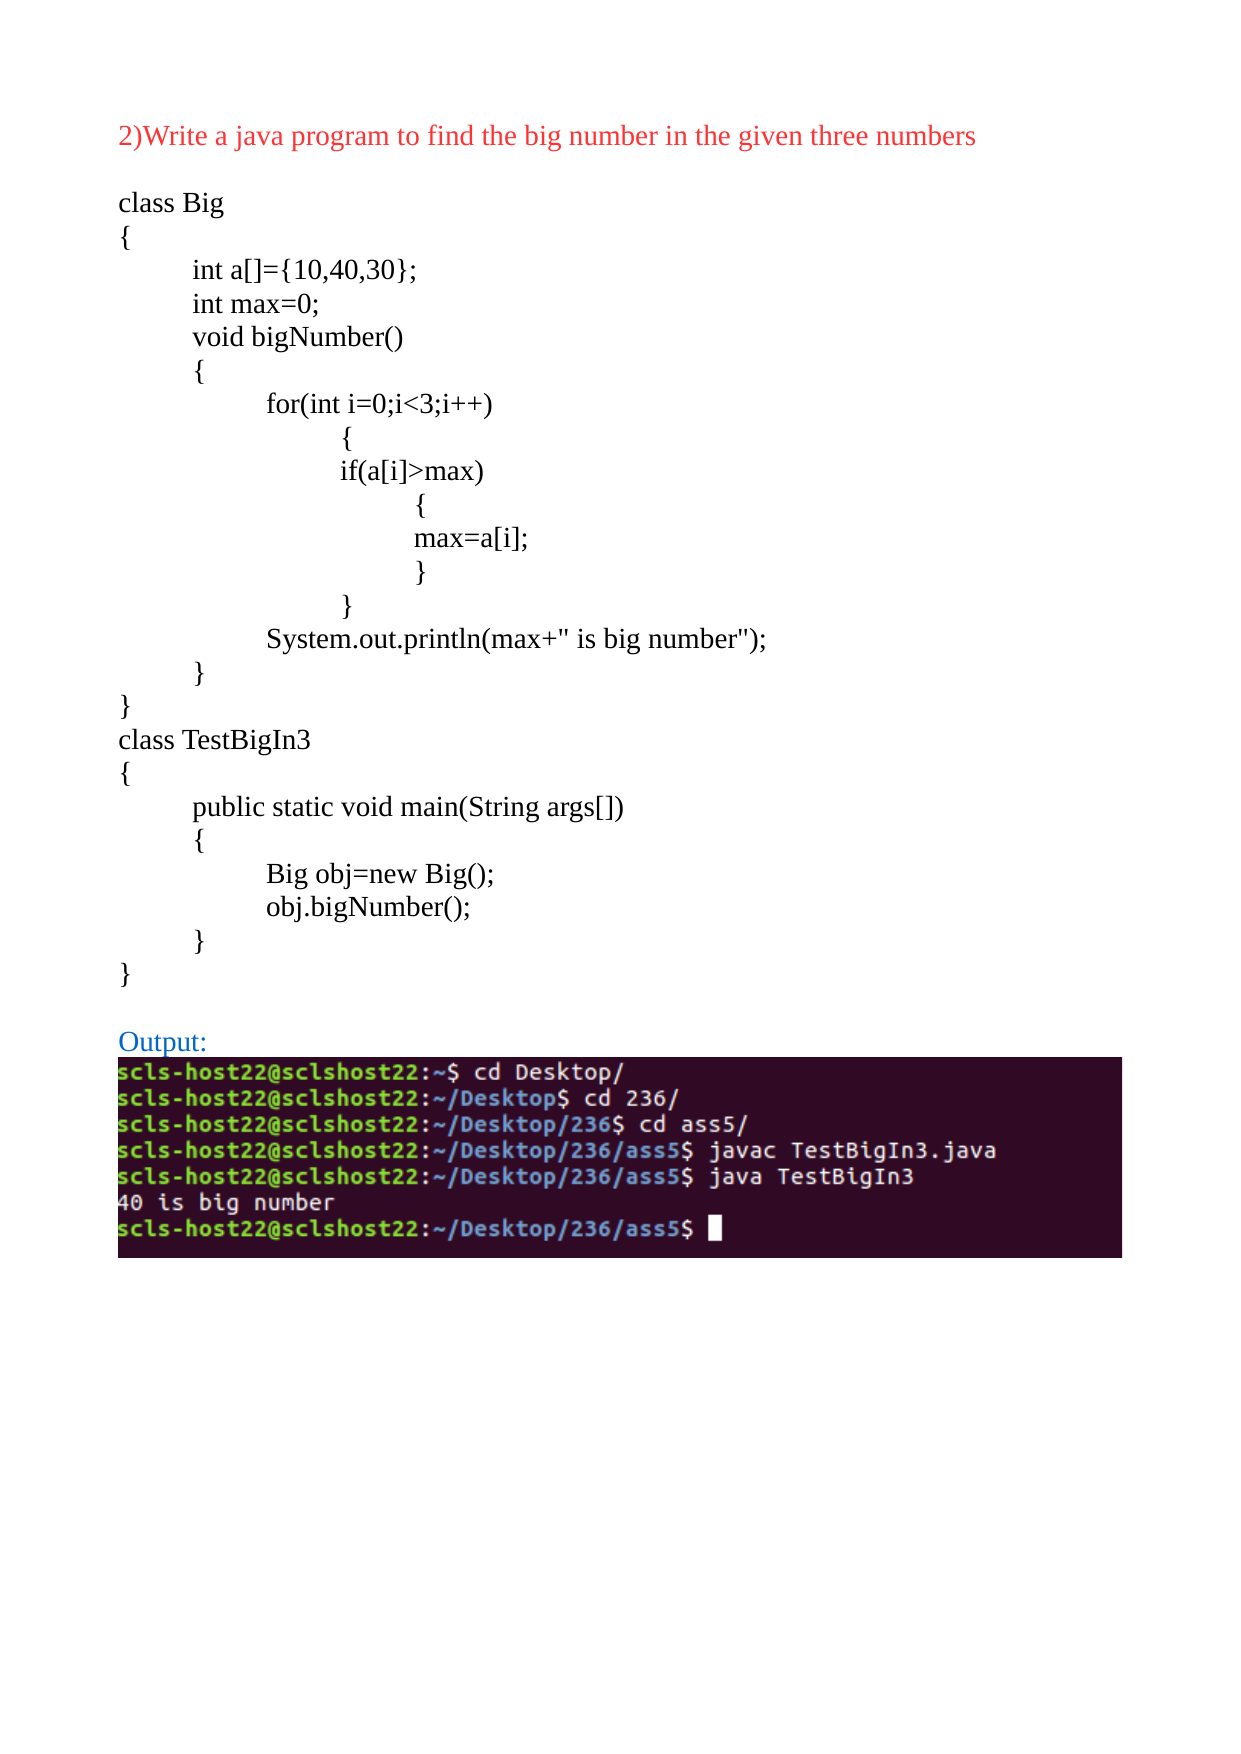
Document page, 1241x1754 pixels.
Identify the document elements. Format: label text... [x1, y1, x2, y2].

text } [118, 957, 1122, 990]
text System.out.println(max+" is big number"); [118, 621, 1122, 655]
text } [118, 554, 1122, 588]
text } [118, 923, 1122, 957]
text { [118, 353, 1122, 386]
text int max=0; [118, 286, 1122, 319]
text { [118, 755, 1122, 789]
text } [118, 655, 1122, 688]
text { [118, 487, 1122, 521]
text { [118, 420, 1122, 453]
text int a[]={10,40,30}; [118, 252, 1122, 286]
text obj.bigNumber(); [118, 889, 1122, 923]
text } [118, 688, 1122, 722]
text void bigNumber() [118, 319, 1122, 353]
text max=a[i]; [118, 521, 1122, 554]
text { [118, 822, 1122, 856]
text for(int i=0;i<3;i++) [118, 386, 1122, 420]
text { [118, 219, 1122, 252]
text } [118, 588, 1122, 621]
text 2)Write a java program to find the big number in the given three numbers [118, 118, 1122, 152]
text class TestBigIn3 [118, 722, 1122, 755]
picture [118, 1057, 1123, 1258]
text Output: [118, 1024, 1122, 1057]
text class Big [118, 185, 1122, 219]
text public static void main(String args[]) [118, 789, 1122, 822]
text Big obj=new Big(); [118, 856, 1122, 889]
text if(a[i]>max) [118, 453, 1122, 487]
